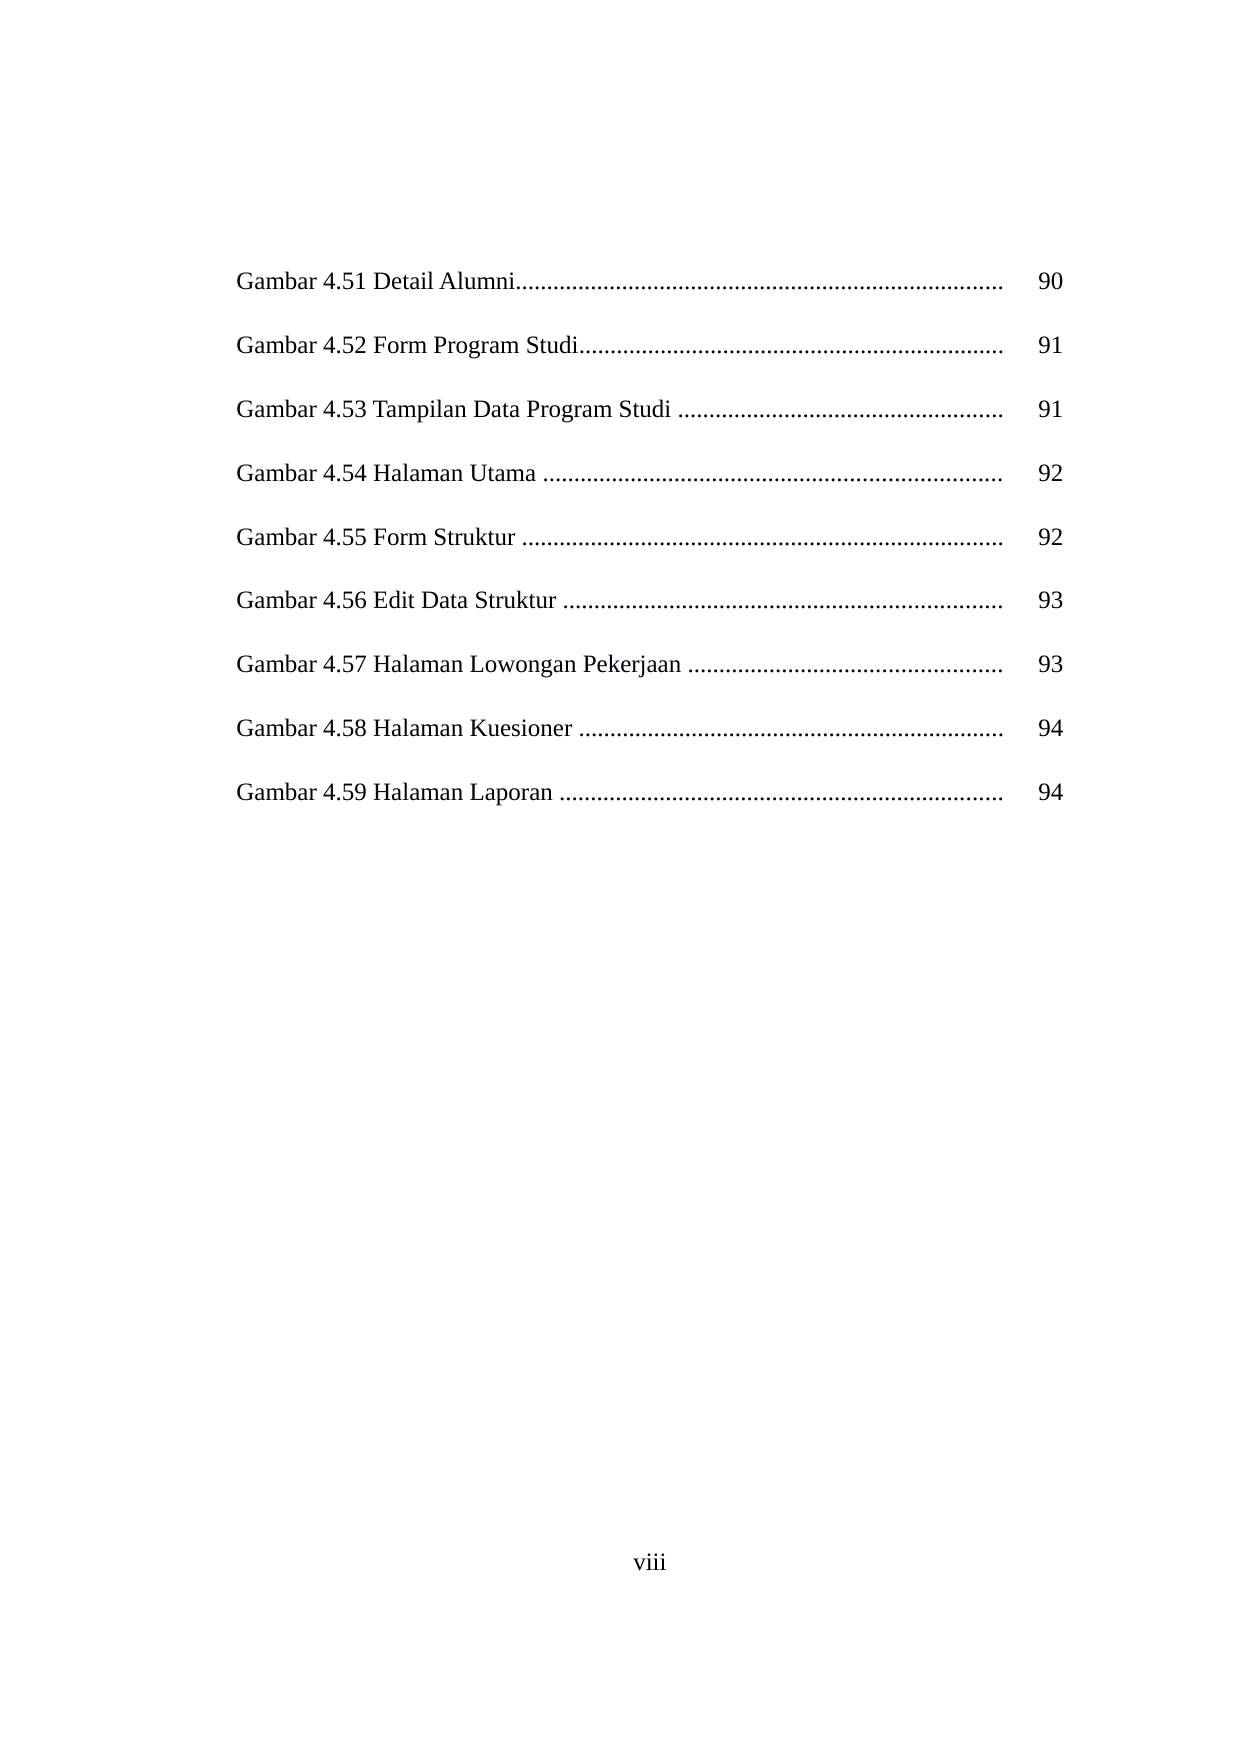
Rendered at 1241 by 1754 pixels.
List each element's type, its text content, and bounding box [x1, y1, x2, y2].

text Gambar 4.53 Tampilan Data Program Studi 91 [236, 394, 1063, 422]
text Gambar 4.58 Halaman Kuesioner 94 [236, 713, 1063, 742]
text Gambar 4.54 Halaman Utama 92 [236, 458, 1063, 486]
text Gambar 4.52 Form Program Studi 91 [236, 330, 1063, 358]
text Gambar 4.55 Form Struktur 92 [236, 522, 1063, 550]
text Gambar 4.56 Edit Data Struktur 93 [236, 586, 1063, 614]
text Gambar 4.59 Halaman Laporan 94 [236, 777, 1063, 806]
text Gambar 4.51 Detail Alumni 90 [236, 266, 1063, 294]
text Gambar 4.57 Halaman Lowongan Pekerjaan 93 [236, 649, 1063, 678]
